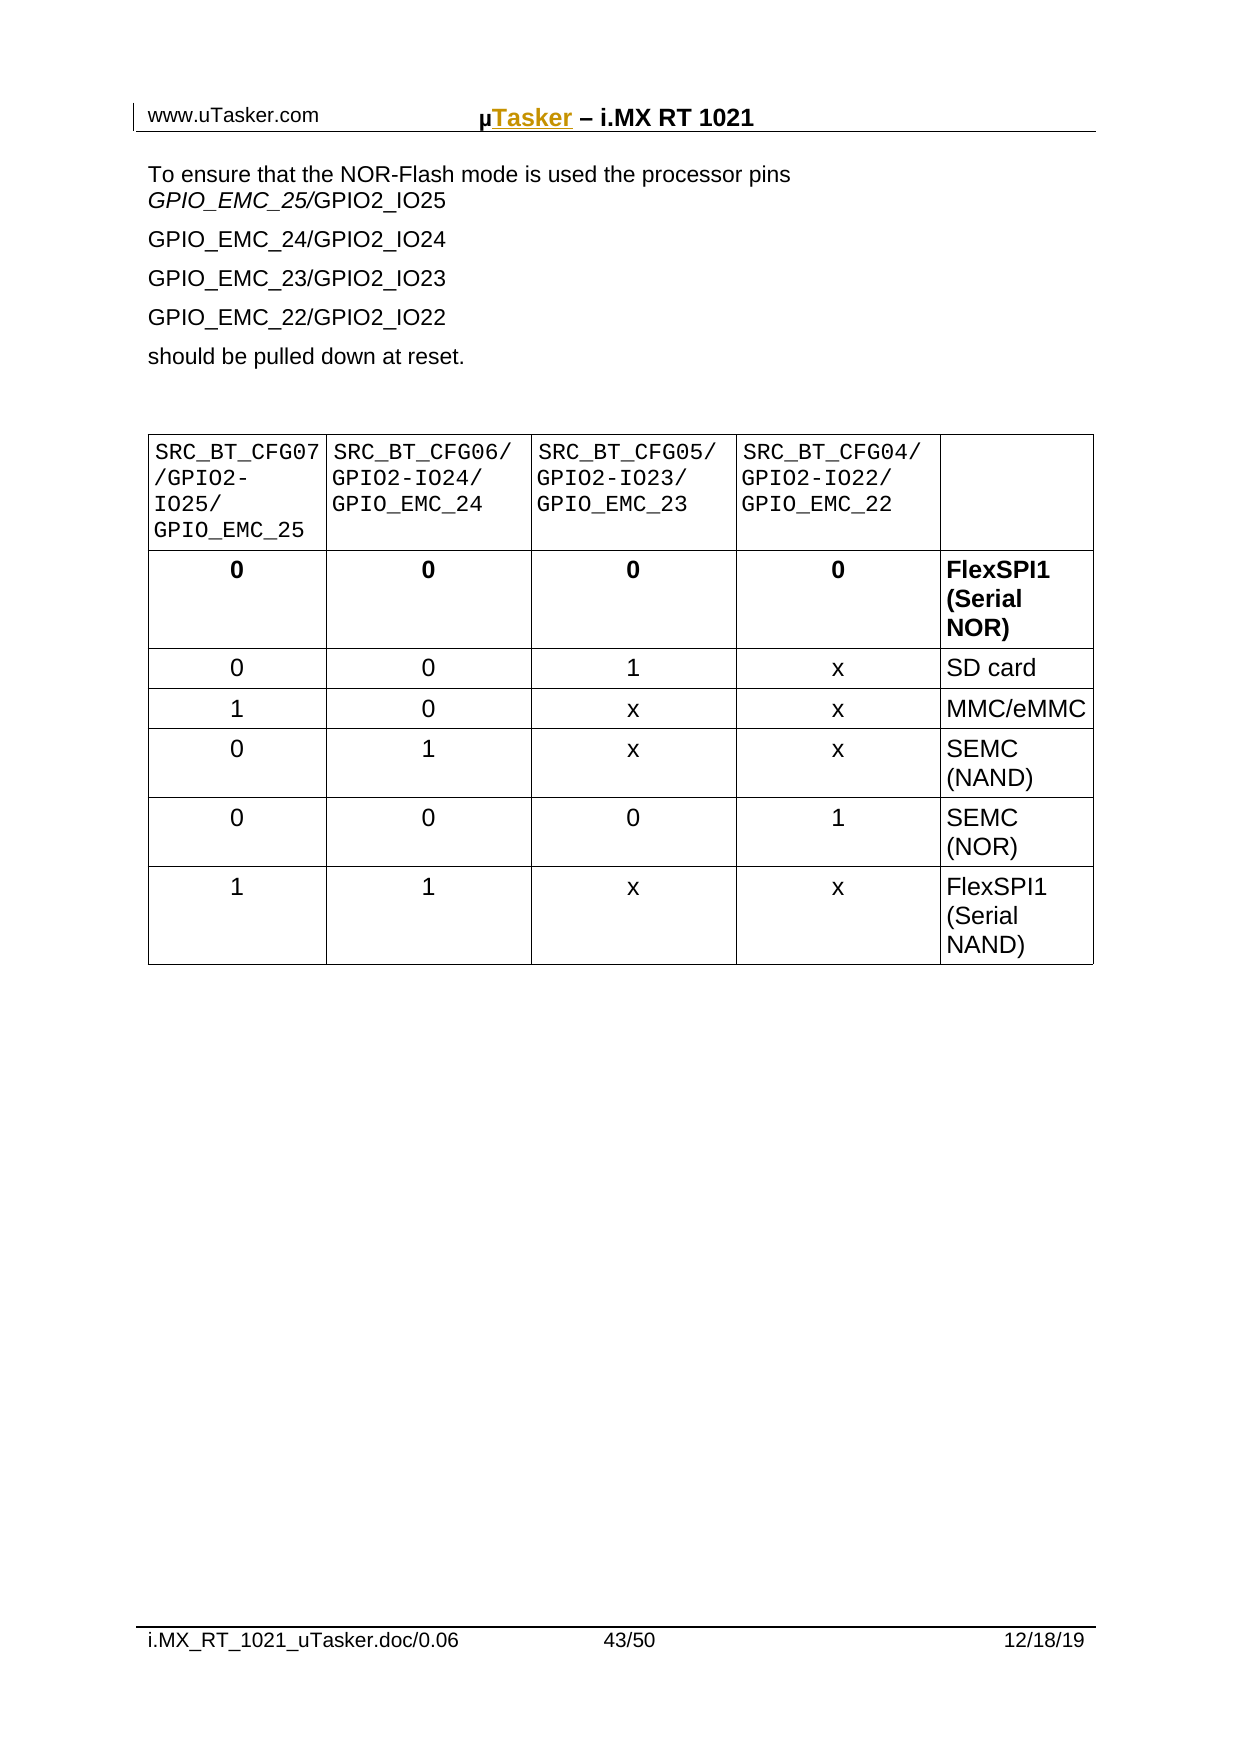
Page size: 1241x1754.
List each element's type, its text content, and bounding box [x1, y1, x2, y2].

table_header SRC_BT_CFG05/GPIO2-IO23/GPIO_EMC_23 [532, 435, 736, 550]
table_cell x [737, 689, 940, 728]
table_cell 0 [327, 649, 531, 688]
table_cell MMC/eMMC [941, 689, 1093, 728]
table_cell 0 [149, 551, 326, 647]
table_cell x [737, 729, 940, 797]
table_cell SD card [941, 649, 1093, 688]
table_cell x [737, 649, 940, 688]
table_cell x [532, 729, 736, 797]
text should be pulled down at reset. [148, 343, 1093, 369]
table_cell 1 [327, 867, 531, 964]
table_cell 0 [149, 729, 326, 797]
table_cell FlexSPI1 (Serial NOR) [941, 551, 1093, 647]
text GPIO_EMC_22/GPIO2_IO22 [148, 304, 1093, 330]
table_cell SEMC (NAND) [941, 729, 1093, 797]
text To ensure that the NOR-Flash mode is used the processor pins GPIO_EMC_25/GPIO2_IO25 [148, 161, 1093, 214]
table_cell 1 [737, 798, 940, 866]
table_cell x [737, 867, 940, 964]
table_header SRC_BT_CFG06/GPIO2-IO24/GPIO_EMC_24 [327, 435, 531, 550]
table_cell 0 [149, 649, 326, 688]
table_cell 0 [149, 798, 326, 866]
table_cell x [532, 689, 736, 728]
table_cell 0 [327, 551, 531, 647]
table_cell 0 [327, 689, 531, 728]
table_cell 0 [737, 551, 940, 647]
text GPIO_EMC_23/GPIO2_IO23 [148, 265, 1093, 291]
table_header [941, 435, 1093, 550]
table_cell 1 [149, 867, 326, 964]
table_header SRC_BT_CFG04/GPIO2-IO22/GPIO_EMC_22 [737, 435, 940, 550]
table_cell x [532, 867, 736, 964]
table_cell 0 [532, 798, 736, 866]
table_cell SEMC (NOR) [941, 798, 1093, 866]
text GPIO_EMC_24/GPIO2_IO24 [148, 226, 1093, 253]
table_cell 1 [327, 729, 531, 797]
table_cell 1 [149, 689, 326, 728]
table_cell 1 [532, 649, 736, 688]
table_cell 0 [532, 551, 736, 647]
table_cell 0 [327, 798, 531, 866]
table_cell FlexSPI1 (Serial NAND) [941, 867, 1093, 964]
table_header SRC_BT_CFG07/GPIO2-IO25/GPIO_EMC_25 [149, 435, 326, 550]
